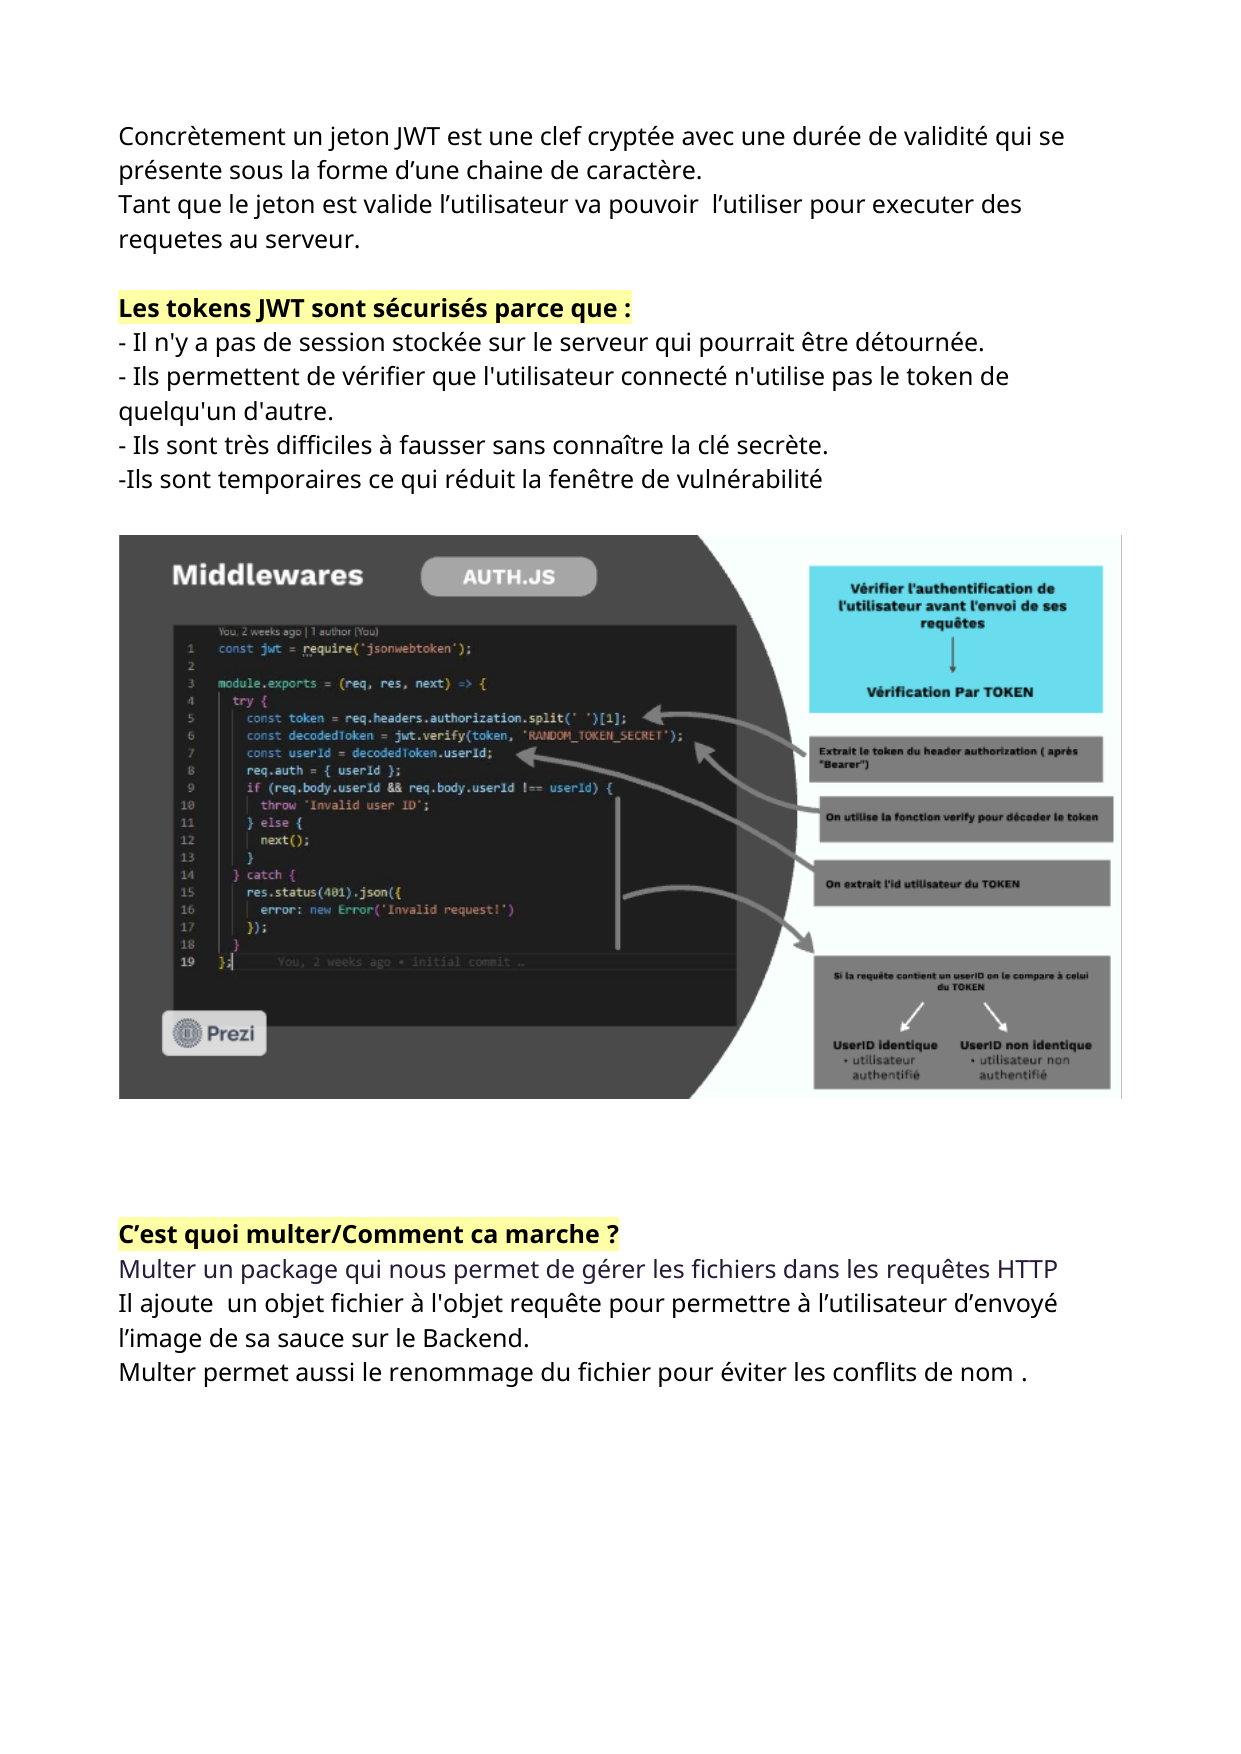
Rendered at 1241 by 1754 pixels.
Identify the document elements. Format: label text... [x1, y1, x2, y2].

text Concrètement un jeton JWT est une clef cryptée avec une durée de validité qui se présente sous la forme d’une chaine de caractère. [118, 118, 1122, 187]
text - Ils permettent de vérifier que l'utilisateur connecté n'utilise pas le token de quelqu'un d'autre. [118, 359, 1122, 427]
text - Ils sont très difficiles à fausser sans connaître la clé secrète. [118, 427, 1122, 462]
text C’est quoi multer/Comment ca marche ? [118, 1217, 1122, 1251]
text Les tokens JWT sont sécurisés parce que : [118, 290, 1122, 324]
text Il ajoute un objet fichier à l'objet requête pour permettre à l’utilisateur d’envoyé l’image de sa sauce sur le Backend. [118, 1286, 1122, 1354]
text Multer permet aussi le renommage du fichier pour éviter les conflits de nom . [118, 1354, 1122, 1389]
text - Il n'y a pas de session stockée sur le serveur qui pourrait être détournée. [118, 324, 1122, 359]
text Tant que le jeton est valide l’utilisateur va pouvoir l’utiliser pour executer des requetes au serveur. [118, 187, 1122, 256]
text -Ils sont temporaires ce qui réduit la fenêtre de vulnérabilité [118, 462, 1122, 496]
picture [118, 535, 1123, 1099]
text Multer un package qui nous permet de gérer les fichiers dans les requêtes HTTP [118, 1251, 1122, 1286]
